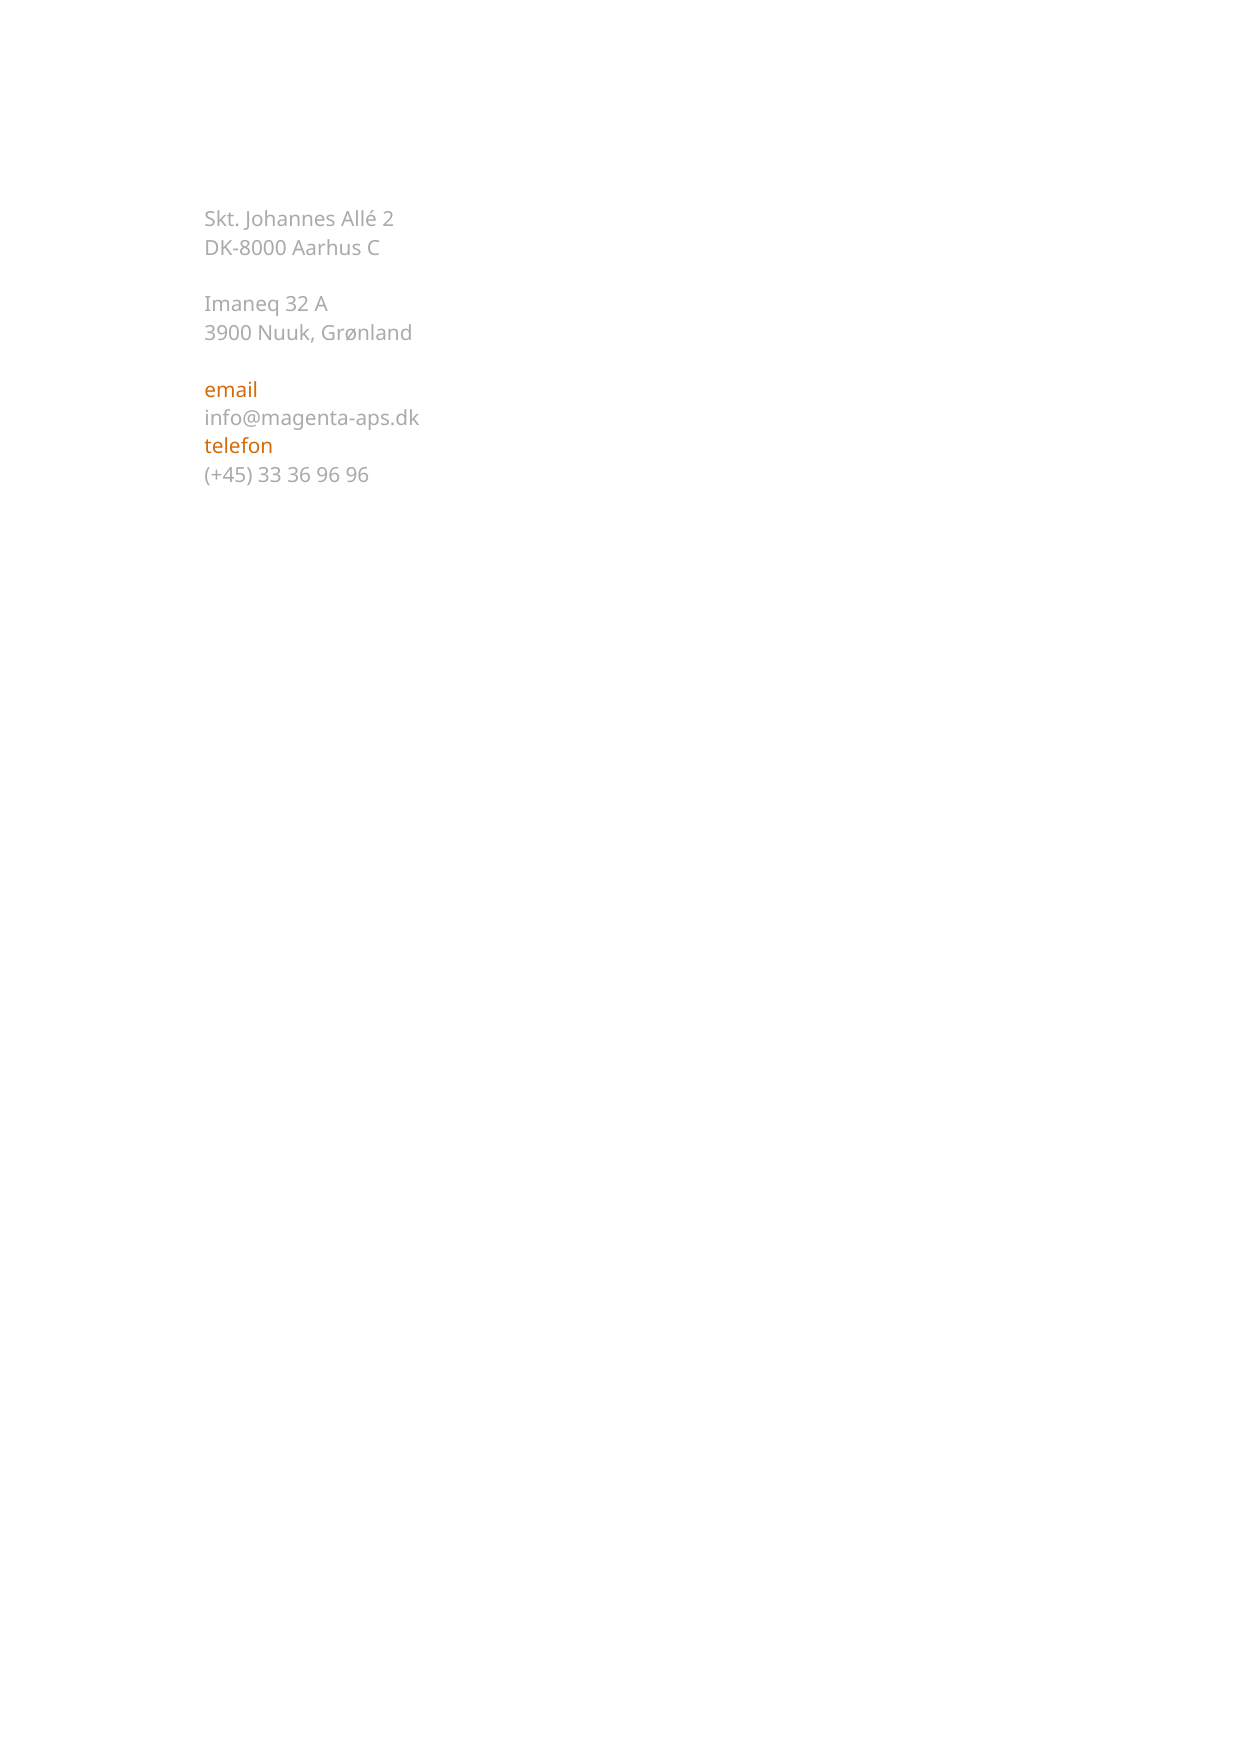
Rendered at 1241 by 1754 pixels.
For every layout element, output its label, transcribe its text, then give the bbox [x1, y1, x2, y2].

text email info@magenta-aps.dk [204, 375, 1036, 432]
text Skt. Johannes Allé 2 DK-8000 Aarhus C [204, 204, 1036, 261]
text telefon (+45) 33 36 96 96 [204, 432, 1036, 488]
text Imaneq 32 A 3900 Nuuk, Grønland [204, 289, 1036, 346]
